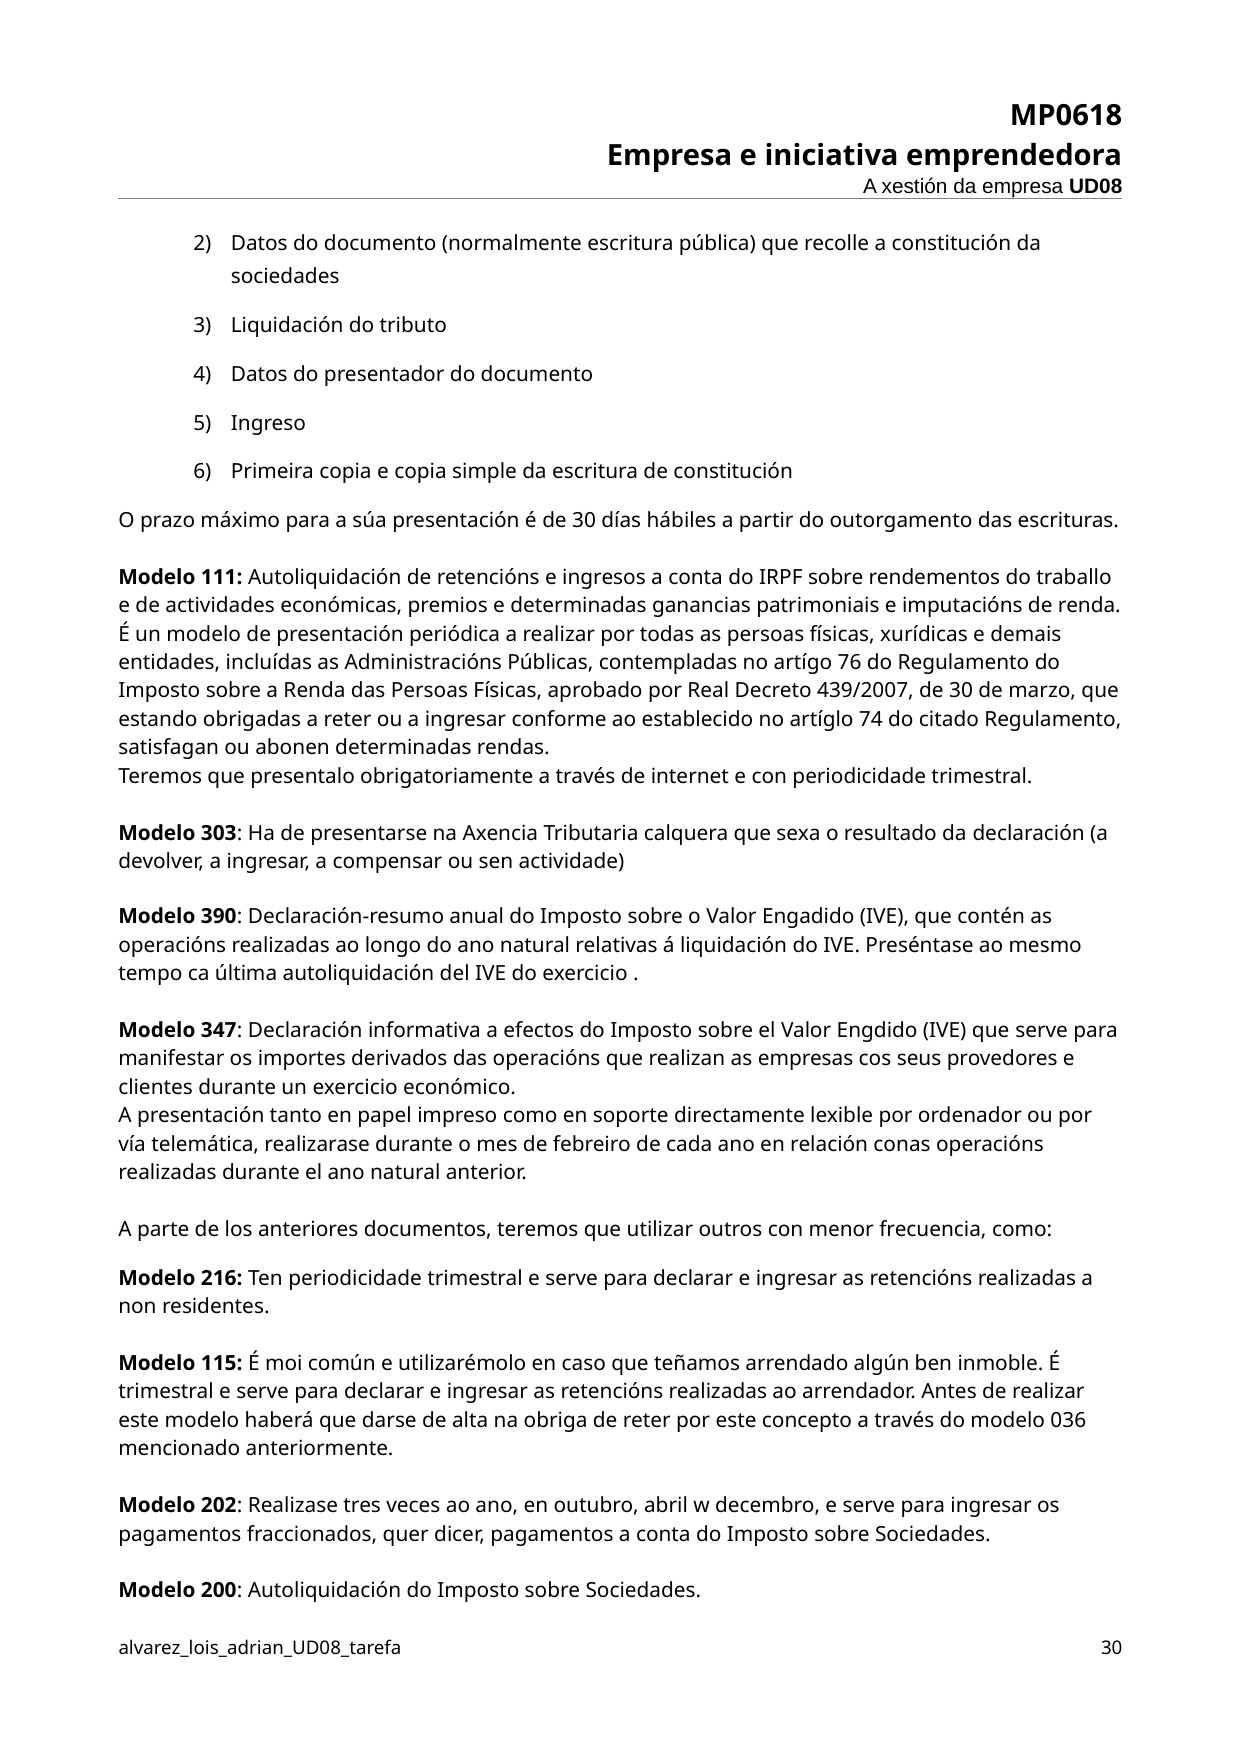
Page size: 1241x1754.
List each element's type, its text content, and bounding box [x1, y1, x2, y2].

text A parte de los anteriores documentos, teremos que utilizar outros con menor frecuencia, como: [118, 1214, 1122, 1242]
text Modelo 390: Declaración-resumo anual do Imposto sobre o Valor Engadido (IVE), que contén as operacións realizadas ao longo do ano natural relativas á liquidación do IVE. Preséntase ao mesmo tempo ca última autoliquidación del IVE do exercicio . [118, 901, 1122, 987]
text Modelo 202: Realizase tres veces ao ano, en outubro, abril w decembro, e serve para ingresar os pagamentos fraccionados, quer dicer, pagamentos a conta do Imposto sobre Sociedades. [118, 1490, 1122, 1547]
list Datos do presentador do documento [193, 359, 1122, 387]
list Liquidación do tributo [193, 310, 1122, 339]
text Teremos que presentalo obrigatoriamente a través de internet e con periodicidade trimestral. [118, 761, 1122, 789]
text A presentación tanto en papel impreso como en soporte directamente lexible por ordenador ou por vía telemática, realizarase durante o mes de febreiro de cada ano en relación conas operacións realizadas durante el ano natural anterior. [118, 1100, 1122, 1186]
list Primeira copia e copia simple da escritura de constitución [193, 456, 1122, 485]
text Modelo 111: Autoliquidación de retencións e ingresos a conta do IRPF sobre rendementos do traballo e de actividades económicas, premios e determinadas ganancias patrimoniais e imputacións de renda. [118, 562, 1122, 619]
text Modelo 216: Ten periodicidade trimestral e serve para declarar e ingresar as retencións realizadas a non residentes. [118, 1263, 1122, 1319]
text Modelo 303: Ha de presentarse na Axencia Tributaria calquera que sexa o resultado da declaración (a devolver, a ingresar, a compensar ou sen actividade) [118, 818, 1122, 874]
list Ingreso [193, 408, 1122, 436]
text Modelo 200: Autoliquidación do Imposto sobre Sociedades. [118, 1576, 1122, 1604]
text O prazo máximo para a súa presentación é de 30 días hábiles a partir do outorgamento das escrituras. [118, 505, 1122, 533]
list Datos do documento (normalmente escritura pública) que recolle a constitución da sociedades [193, 228, 1122, 290]
text Modelo 115: É moi común e utilizarémolo en caso que teñamos arrendado algún ben inmoble. É trimestral e serve para declarar e ingresar as retencións realizadas ao arrendador. Antes de realizar este modelo haberá que darse de alta na obriga de reter por este concepto a través do modelo 036 mencionado anteriormente. [118, 1348, 1122, 1462]
text É un modelo de presentación periódica a realizar por todas as persoas físicas, xurídicas e demais entidades, incluídas as Administracións Públicas, contempladas no artígo 76 do Regulamento do Imposto sobre a Renda das Persoas Físicas, aprobado por Real Decreto 439/2007, de 30 de marzo, que estando obrigadas a reter ou a ingresar conforme ao establecido no artíglo 74 do citado Regulamento, satisfagan ou abonen determinadas rendas. [118, 619, 1122, 761]
text Modelo 347: Declaración informativa a efectos do Imposto sobre el Valor Engdido (IVE) que serve para manifestar os importes derivados das operacións que realizan as empresas cos seus provedores e clientes durante un exercicio económico. [118, 1015, 1122, 1100]
